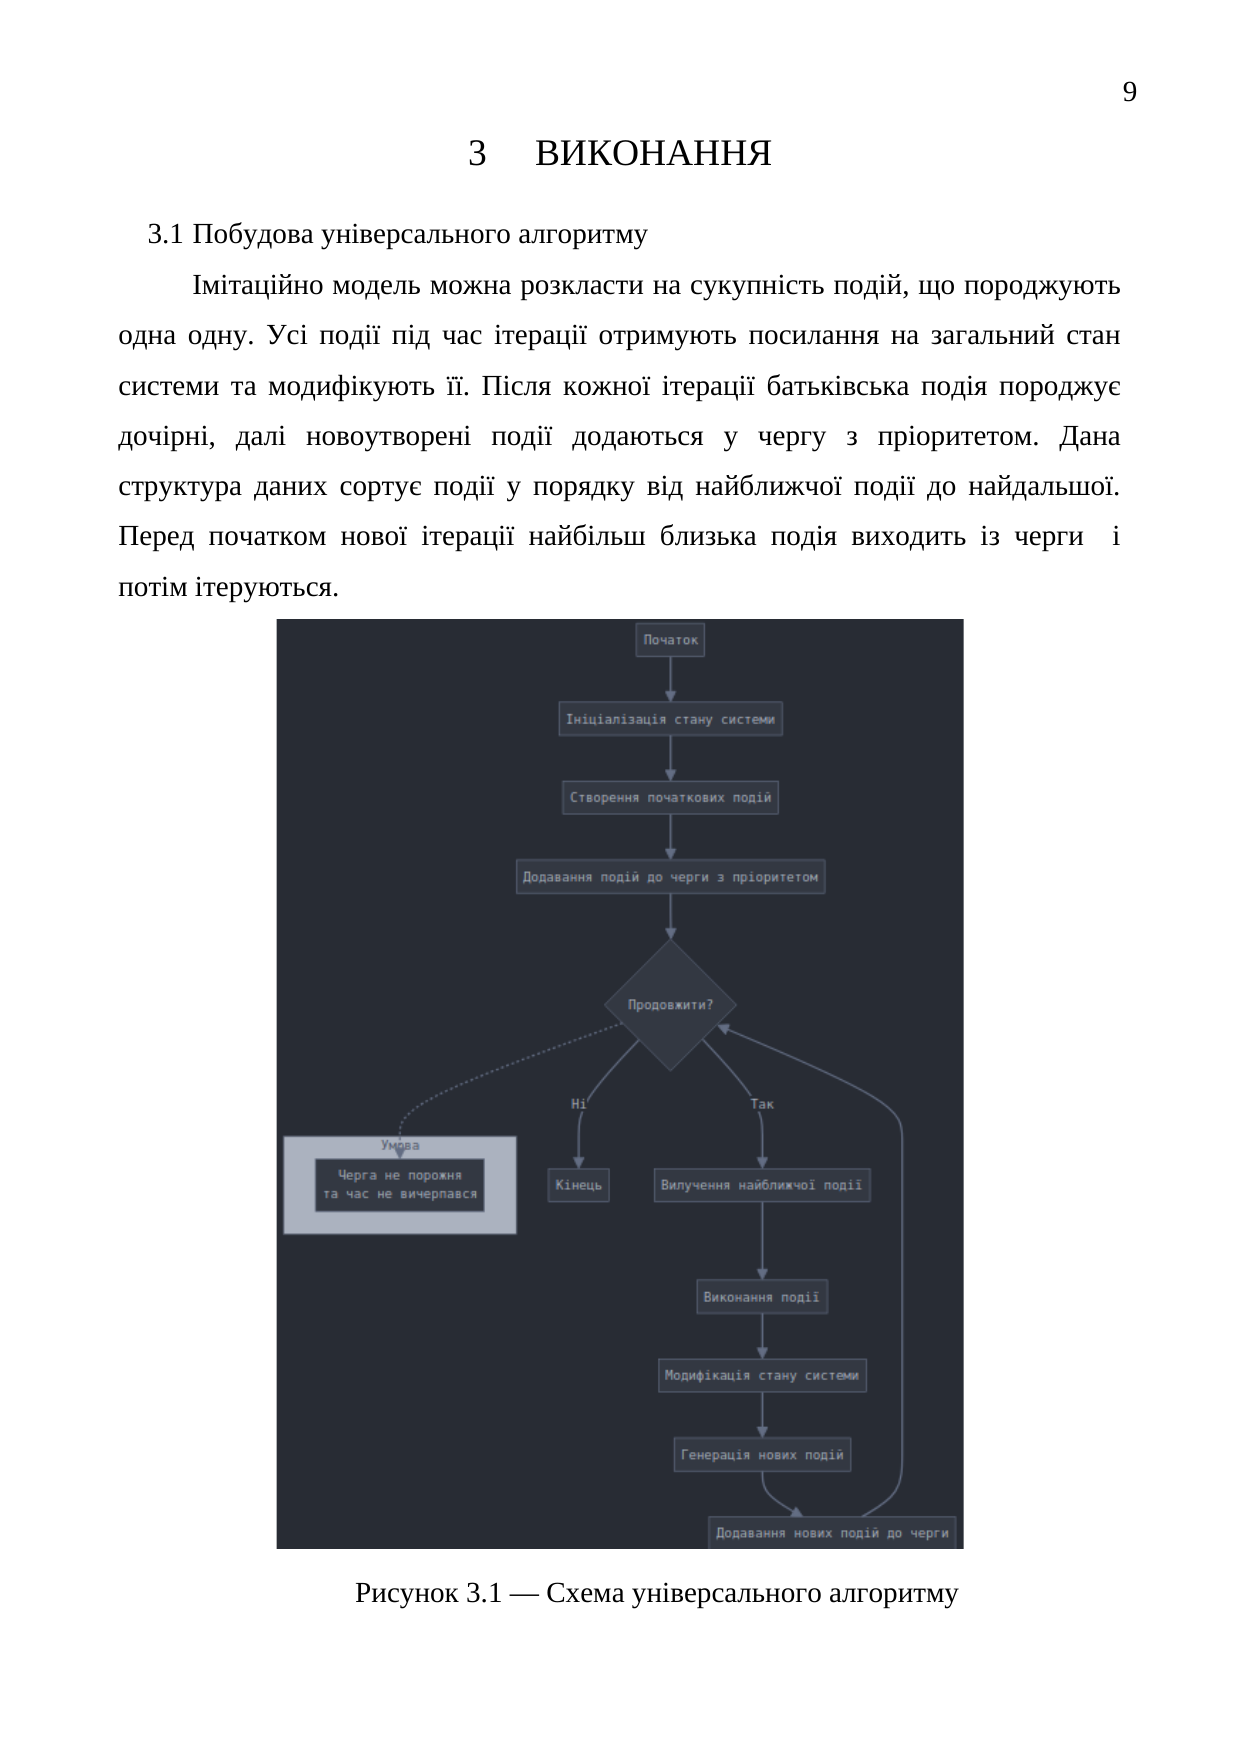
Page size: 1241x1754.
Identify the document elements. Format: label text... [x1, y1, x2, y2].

subtitle Виконання [118, 130, 1122, 173]
text Рисунок 3.1 — Схема універсального алгоритму [118, 1575, 1122, 1609]
text Імітаційно модель можна розкласти на сукупність подій, що породжують одна одну. Усі події під час ітерації отримують посилання на загальний стан системи та модифікують її. Після кожної ітерації батьківська подія породжує дочірні, далі новоутворені події додаються у чергу з пріоритетом. Дана структура даних сортує події у порядку від найближчої події до найдальшої. Перед початком нової ітерації найбільш близька подія виходить із черги і потім ітеруються. [118, 267, 1122, 602]
picture [276, 619, 964, 1549]
subtitle Побудова універсального алгоритму [118, 217, 1122, 250]
